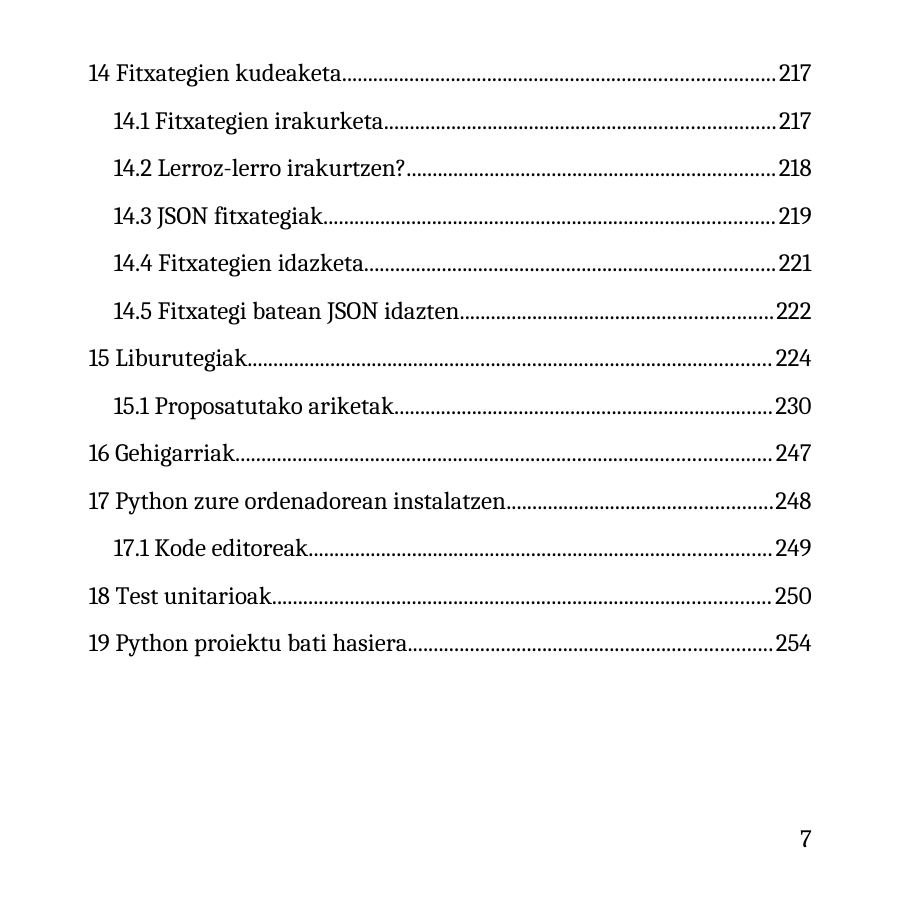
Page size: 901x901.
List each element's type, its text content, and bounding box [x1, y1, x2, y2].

text 14.4 Fitxategien idazketa 221 [114, 249, 811, 278]
text 17 Python zure ordenadorean instalatzen 248 [89, 487, 811, 515]
text 14.2 Lerroz-lerro irakurtzen? 218 [114, 154, 811, 183]
text 15 Liburutegiak 224 [89, 344, 811, 373]
text 14.5 Fitxategi batean JSON idazten 222 [114, 297, 811, 325]
text 14 Fitxategien kudeaketa 217 [89, 59, 811, 88]
text 17.1 Kode editoreak 249 [114, 534, 811, 563]
text 18 Test unitarioak 250 [89, 582, 811, 610]
text 16 Gehigarriak 247 [89, 439, 811, 468]
text 14.3 JSON fitxategiak 219 [114, 202, 811, 230]
text 19 Python proiektu bati hasiera 254 [89, 629, 811, 658]
text 15.1 Proposatutako ariketak 230 [114, 392, 811, 420]
text 14.1 Fitxategien irakurketa 217 [114, 107, 811, 135]
